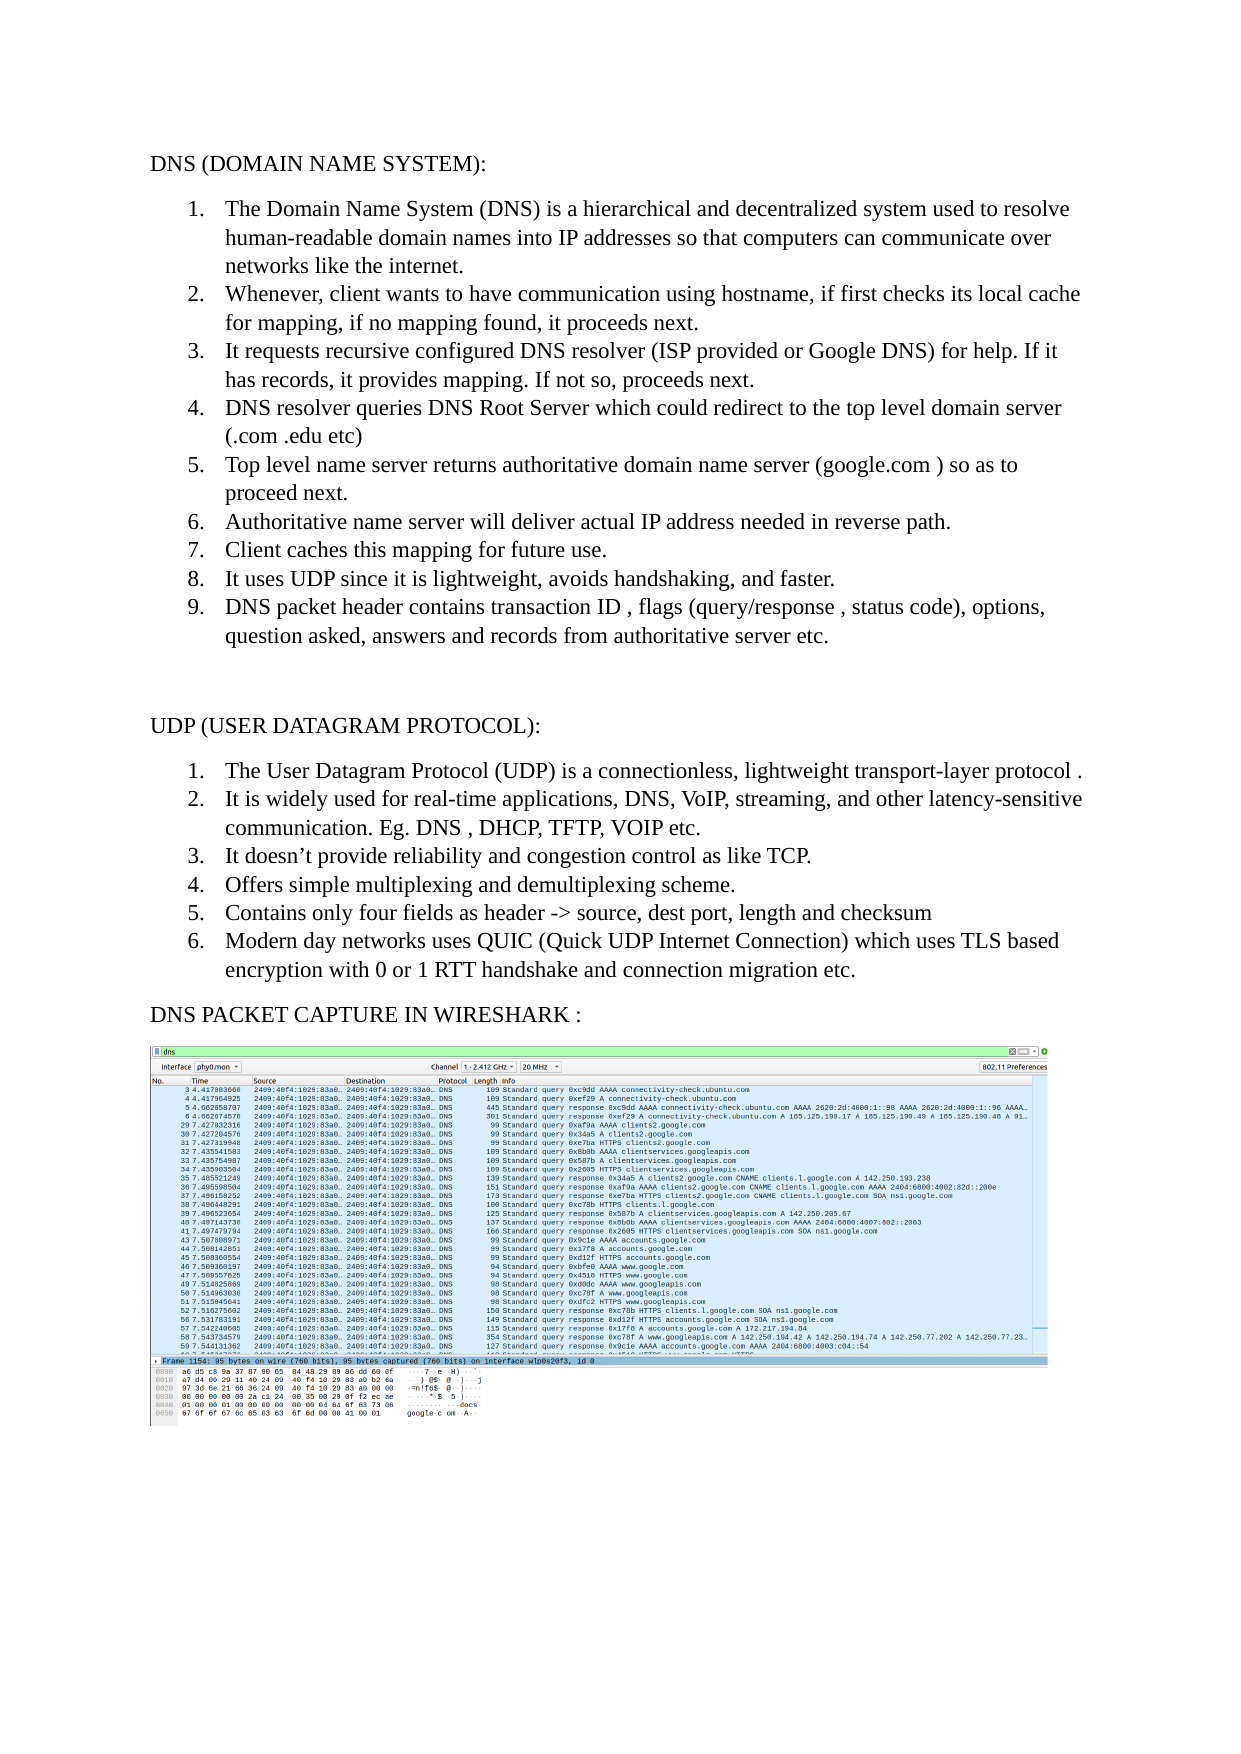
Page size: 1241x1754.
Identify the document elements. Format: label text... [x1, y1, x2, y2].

list Contains only four fields as header -> source, dest port, length and checksum [187, 899, 1090, 926]
list It doesn’t provide reliability and congestion control as like TCP. [187, 842, 1090, 869]
list Offers simple multiplexing and demultiplexing scheme. [187, 871, 1090, 897]
list Authoritative name server will deliver actual IP address needed in reverse path. [187, 508, 1090, 534]
text UDP (USER DATAGRAM PROTOCOL): [150, 712, 1090, 738]
list DNS resolver queries DNS Root Server which could redirect to the top level domain server (.com .edu etc) [187, 394, 1090, 449]
list DNS packet header contains transaction ID , flags (query/response , status code), options, question asked, answers and records from authoritative server etc. [187, 593, 1090, 648]
list Client caches this mapping for future use. [187, 536, 1090, 563]
list It uses UDP since it is lightweight, avoids handshaking, and faster. [187, 565, 1090, 591]
list The Domain Name System (DNS) is a hierarchical and decentralized system used to resolve human-readable domain names into IP addresses so that computers can communicate over networks like the internet. [187, 195, 1090, 278]
list It requests recursive configured DNS resolver (ISP provided or Google DNS) for help. If it has records, it provides mapping. If not so, proceeds next. [187, 337, 1090, 392]
list The User Datagram Protocol (UDP) is a connectionless, lightweight transport-layer protocol . [187, 757, 1090, 783]
text DNS (DOMAIN NAME SYSTEM): [150, 150, 1090, 176]
list It is widely used for real-time applications, DNS, VoIP, streaming, and other latency-sensitive communication. Eg. DNS , DHCP, TFTP, VOIP etc. [187, 785, 1090, 840]
list Whenever, client wants to have communication using hostname, if first checks its local cache for mapping, if no mapping found, it proceeds next. [187, 280, 1090, 335]
list Modern day networks uses QUIC (Quick UDP Internet Connection) which uses TLS based encryption with 0 or 1 RTT handshake and connection migration etc. [187, 928, 1090, 982]
text DNS PACKET CAPTURE IN WIRESHARK : [150, 1001, 1090, 1027]
list Top level name server returns authoritative domain name server (google.com ) so as to proceed next. [187, 451, 1090, 506]
picture [150, 1046, 1048, 1426]
